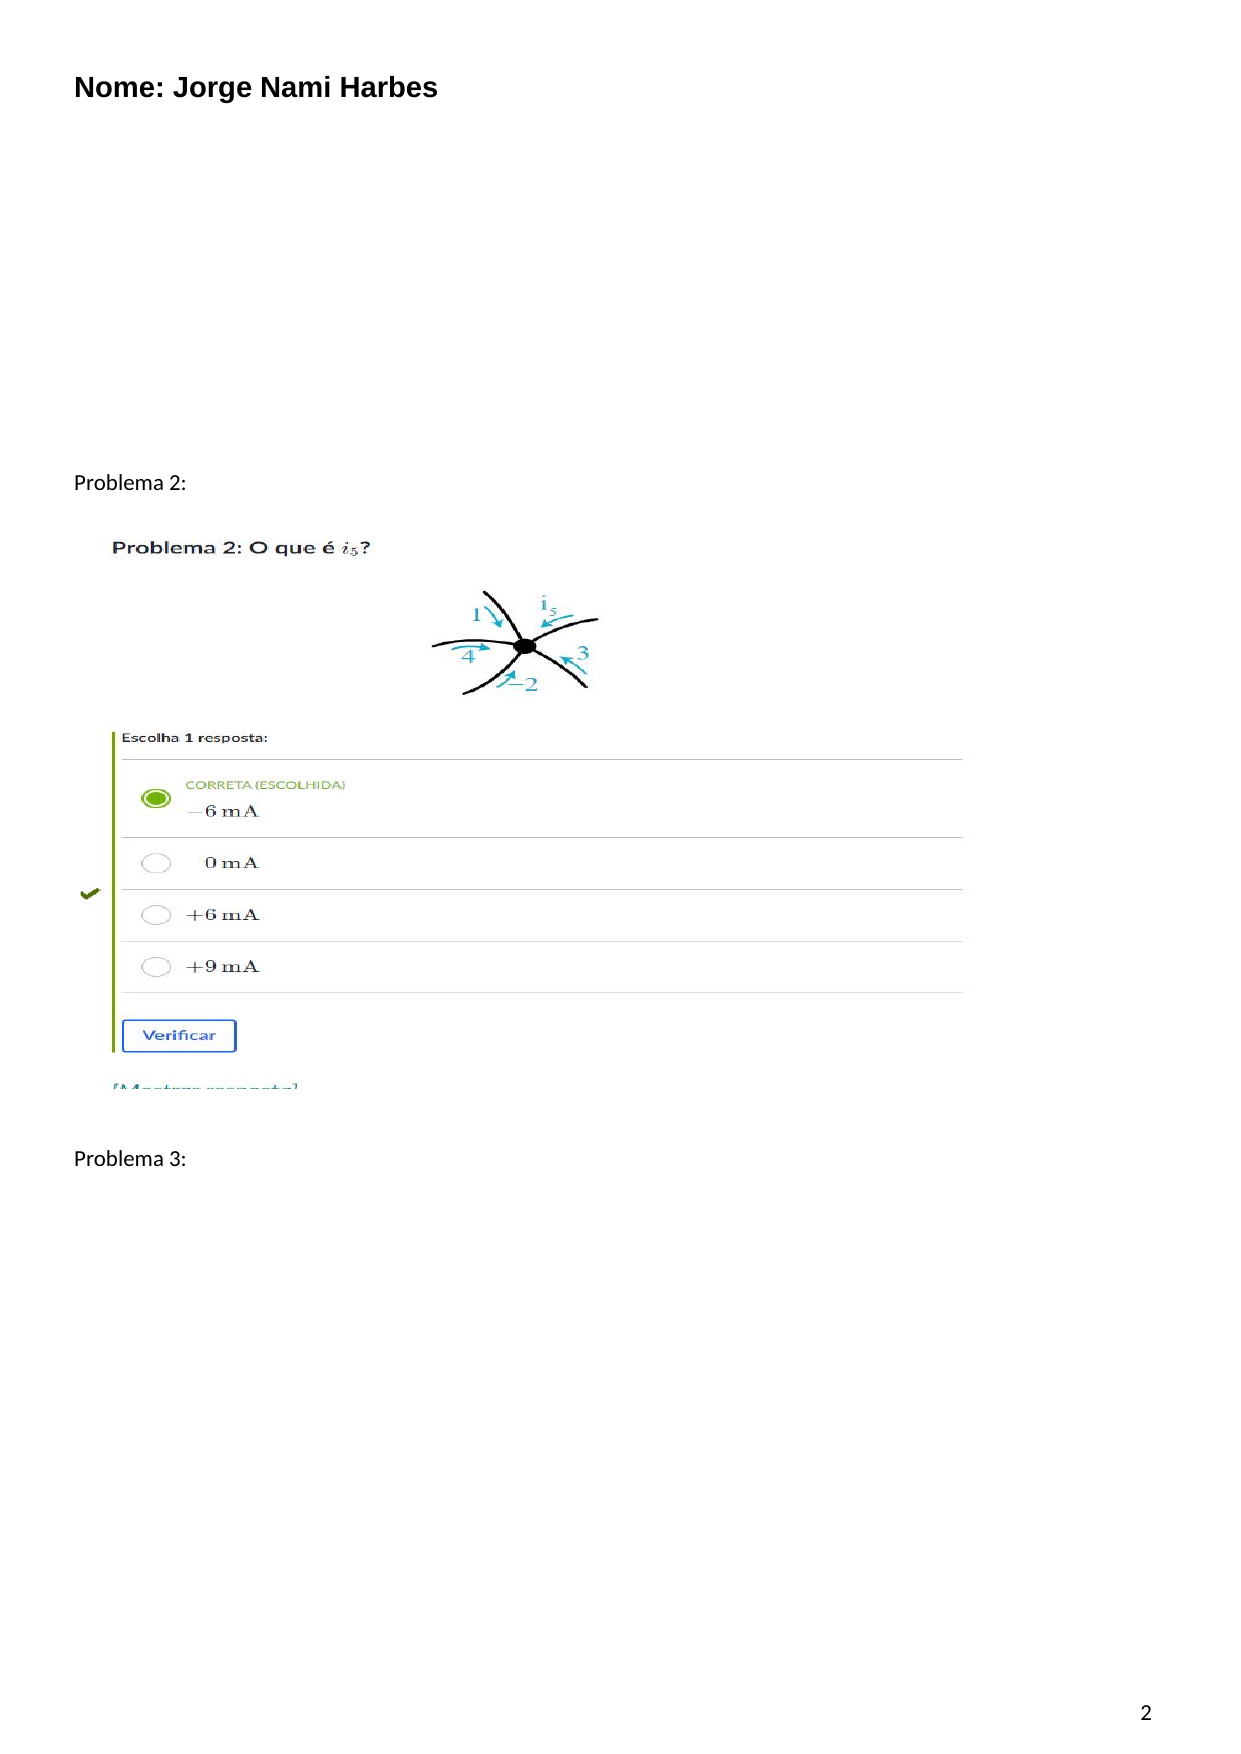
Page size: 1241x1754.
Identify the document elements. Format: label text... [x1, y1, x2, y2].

picture [80, 527, 1147, 1089]
text Problema 3: [74, 1144, 1152, 1172]
text Problema 2: [74, 468, 1152, 496]
